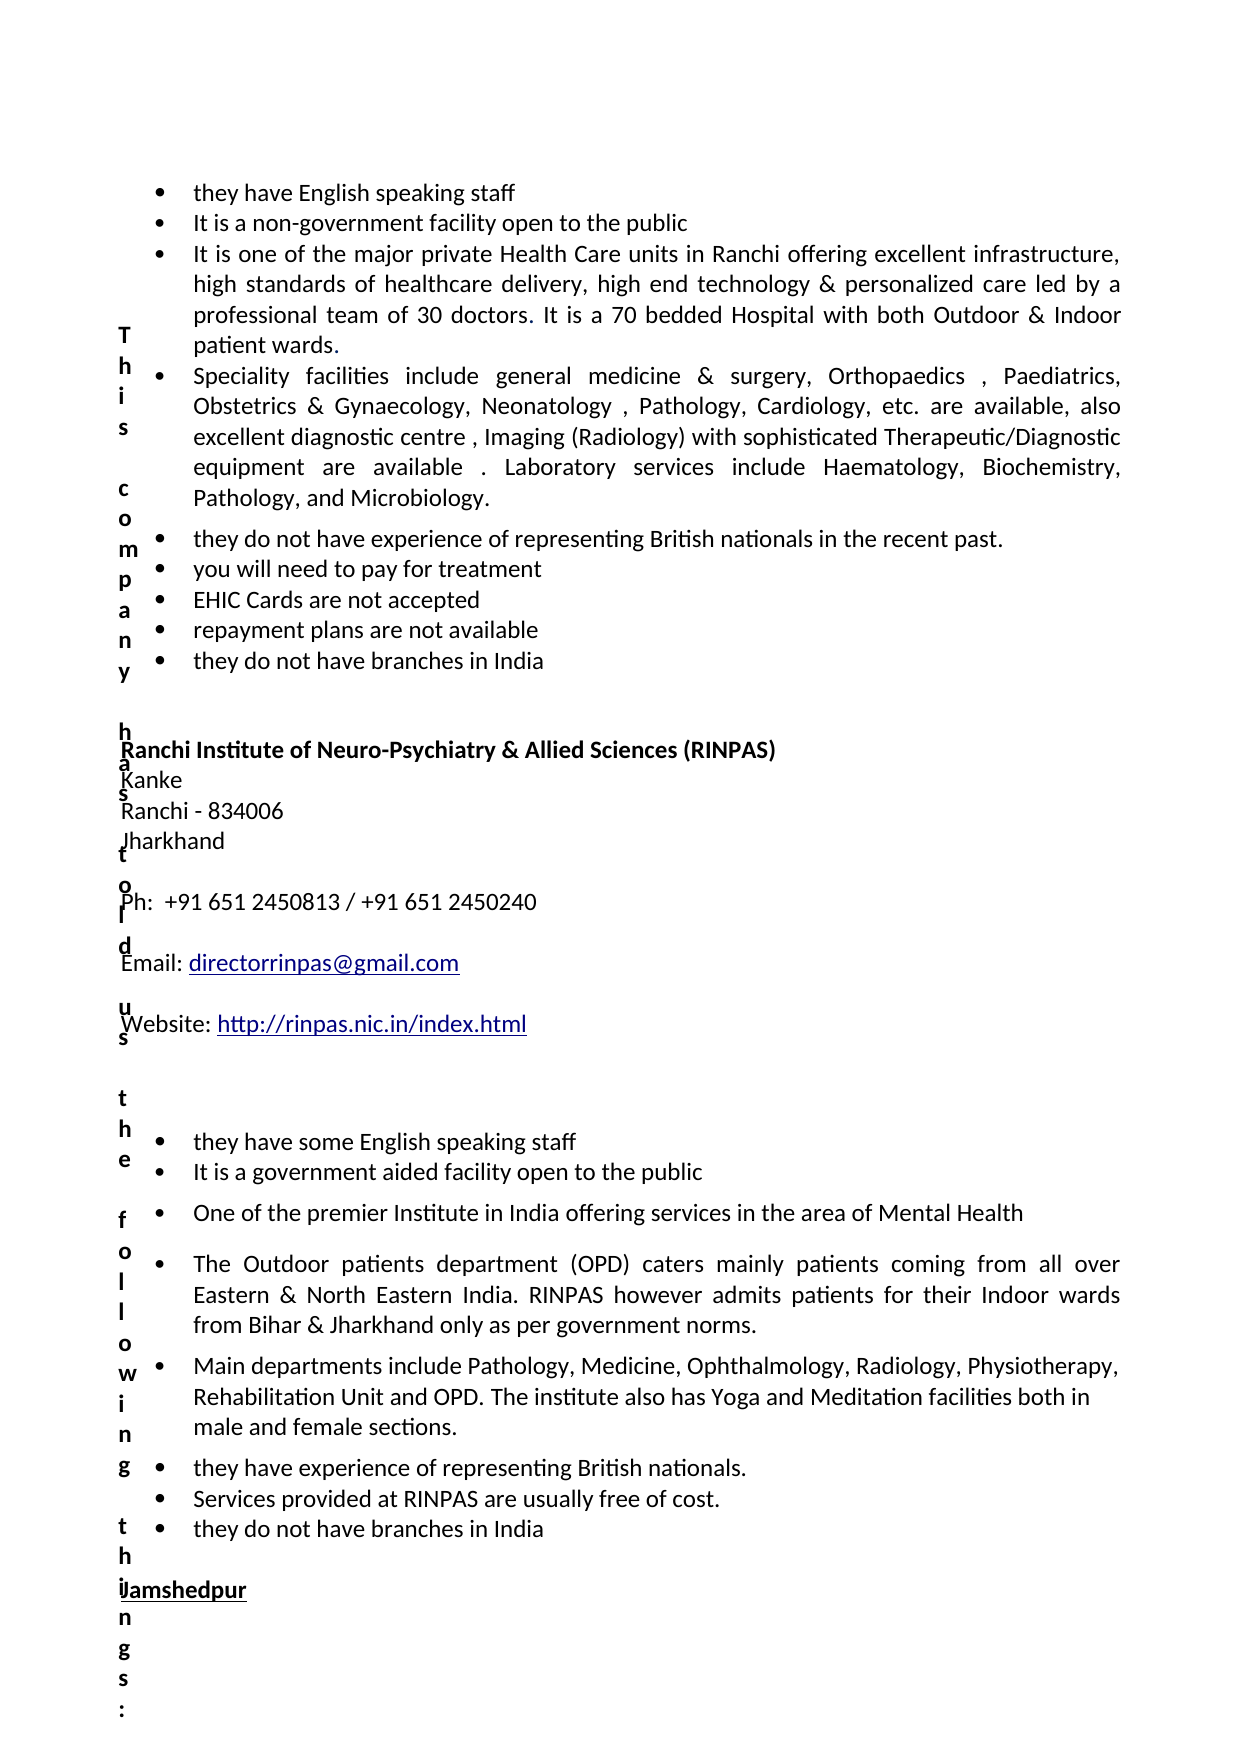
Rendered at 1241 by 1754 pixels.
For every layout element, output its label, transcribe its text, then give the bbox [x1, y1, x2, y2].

list they do not have branches in India [156, 1513, 1122, 1544]
text Website: http://rinpas.nic.in/index.html [121, 1009, 1122, 1039]
text Jamshedpur [121, 1574, 1122, 1605]
list Speciality facilities include general medicine & surgery, Orthopaedics , Paediatrics, Obstetrics & Gynaecology, Neonatology , Pathology, Cardiology, etc. are available, also excellent diagnostic centre , Imaging (Radiology) with sophisticated Therapeutic/Diagnostic equipment are available . Laboratory services include Haematology, Biochemistry, Pathology, and Microbiology. [156, 360, 1122, 512]
list they have English speaking staff [156, 177, 1122, 207]
list they have some English speaking staff [156, 1126, 1122, 1156]
text Email: directorrinpas@gmail.com [121, 948, 1122, 978]
list One of the premier Institute in India offering services in the area of Mental Health [156, 1197, 1122, 1228]
text Ranchi - 834006 Jharkhand [121, 795, 1122, 856]
list you will need to pay for treatment [156, 553, 1122, 584]
list It is a government aided facility open to the public [156, 1156, 1122, 1187]
list The Outdoor patients department (OPD) caters mainly patients coming from all over Eastern & North Eastern India. RINPAS however admits patients for their Indoor wards from Bihar & Jharkhand only as per government norms. [156, 1248, 1122, 1340]
list It is a non-government facility open to the public [156, 207, 1122, 238]
list they have experience of representing British nationals. [156, 1452, 1122, 1483]
list Main departments include Pathology, Medicine, Ophthalmology, Radiology, Physiotherapy, Rehabilitation Unit and OPD. The institute also has Yoga and Meditation facilities both in male and female sections. [156, 1351, 1122, 1442]
list Services provided at RINPAS are usually free of cost. [156, 1483, 1122, 1513]
list EHIC Cards are not accepted [156, 584, 1122, 614]
text Ranchi Institute of Neuro-Psychiatry & Allied Sciences (RINPAS) Kanke [121, 734, 1122, 795]
text Ph: +91 651 2450813 / +91 651 2450240 [121, 887, 1122, 917]
list repayment plans are not available [156, 614, 1122, 645]
list they do not have branches in India [156, 645, 1122, 675]
list It is one of the major private Health Care units in Ranchi offering excellent infrastructure, high standards of healthcare delivery, high end technology & personalized care led by a professional team of 30 doctors. It is a 70 bedded Hospital with both Outdoor & Indoor patient wards. [156, 238, 1122, 360]
list they do not have experience of representing British nationals in the recent past. [156, 523, 1122, 553]
